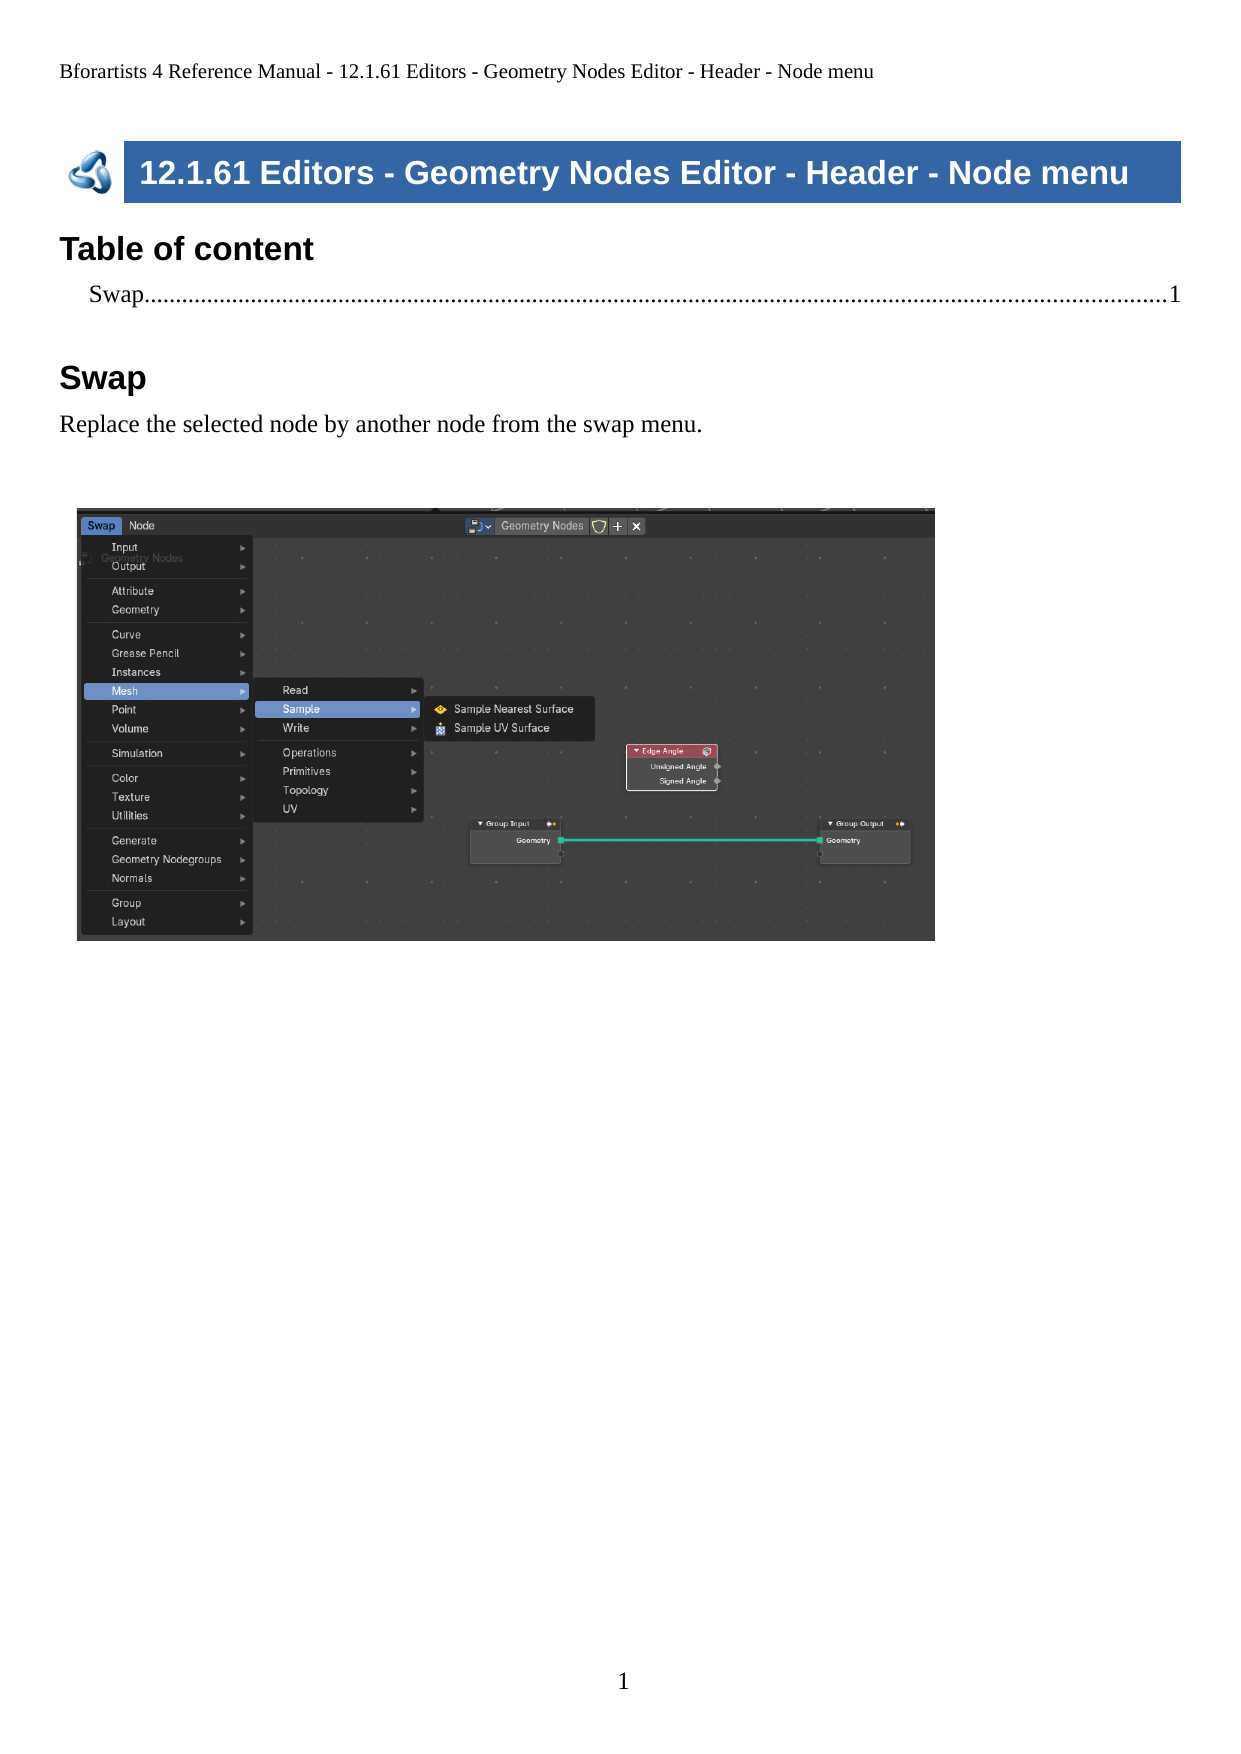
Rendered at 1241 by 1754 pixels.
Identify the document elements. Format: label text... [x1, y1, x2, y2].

text Swap 1 [88, 279, 1181, 308]
table_header [59, 141, 124, 203]
text Replace the selected node by another node from the swap menu. [59, 409, 1181, 438]
subtitle Swap [59, 358, 1181, 396]
picture [65, 147, 114, 197]
picture [76, 508, 935, 941]
table_header 12.1.61 Editors - Geometry Nodes Editor - Header - Node menu [124, 141, 1181, 203]
subtitle Table of content [59, 228, 1181, 267]
